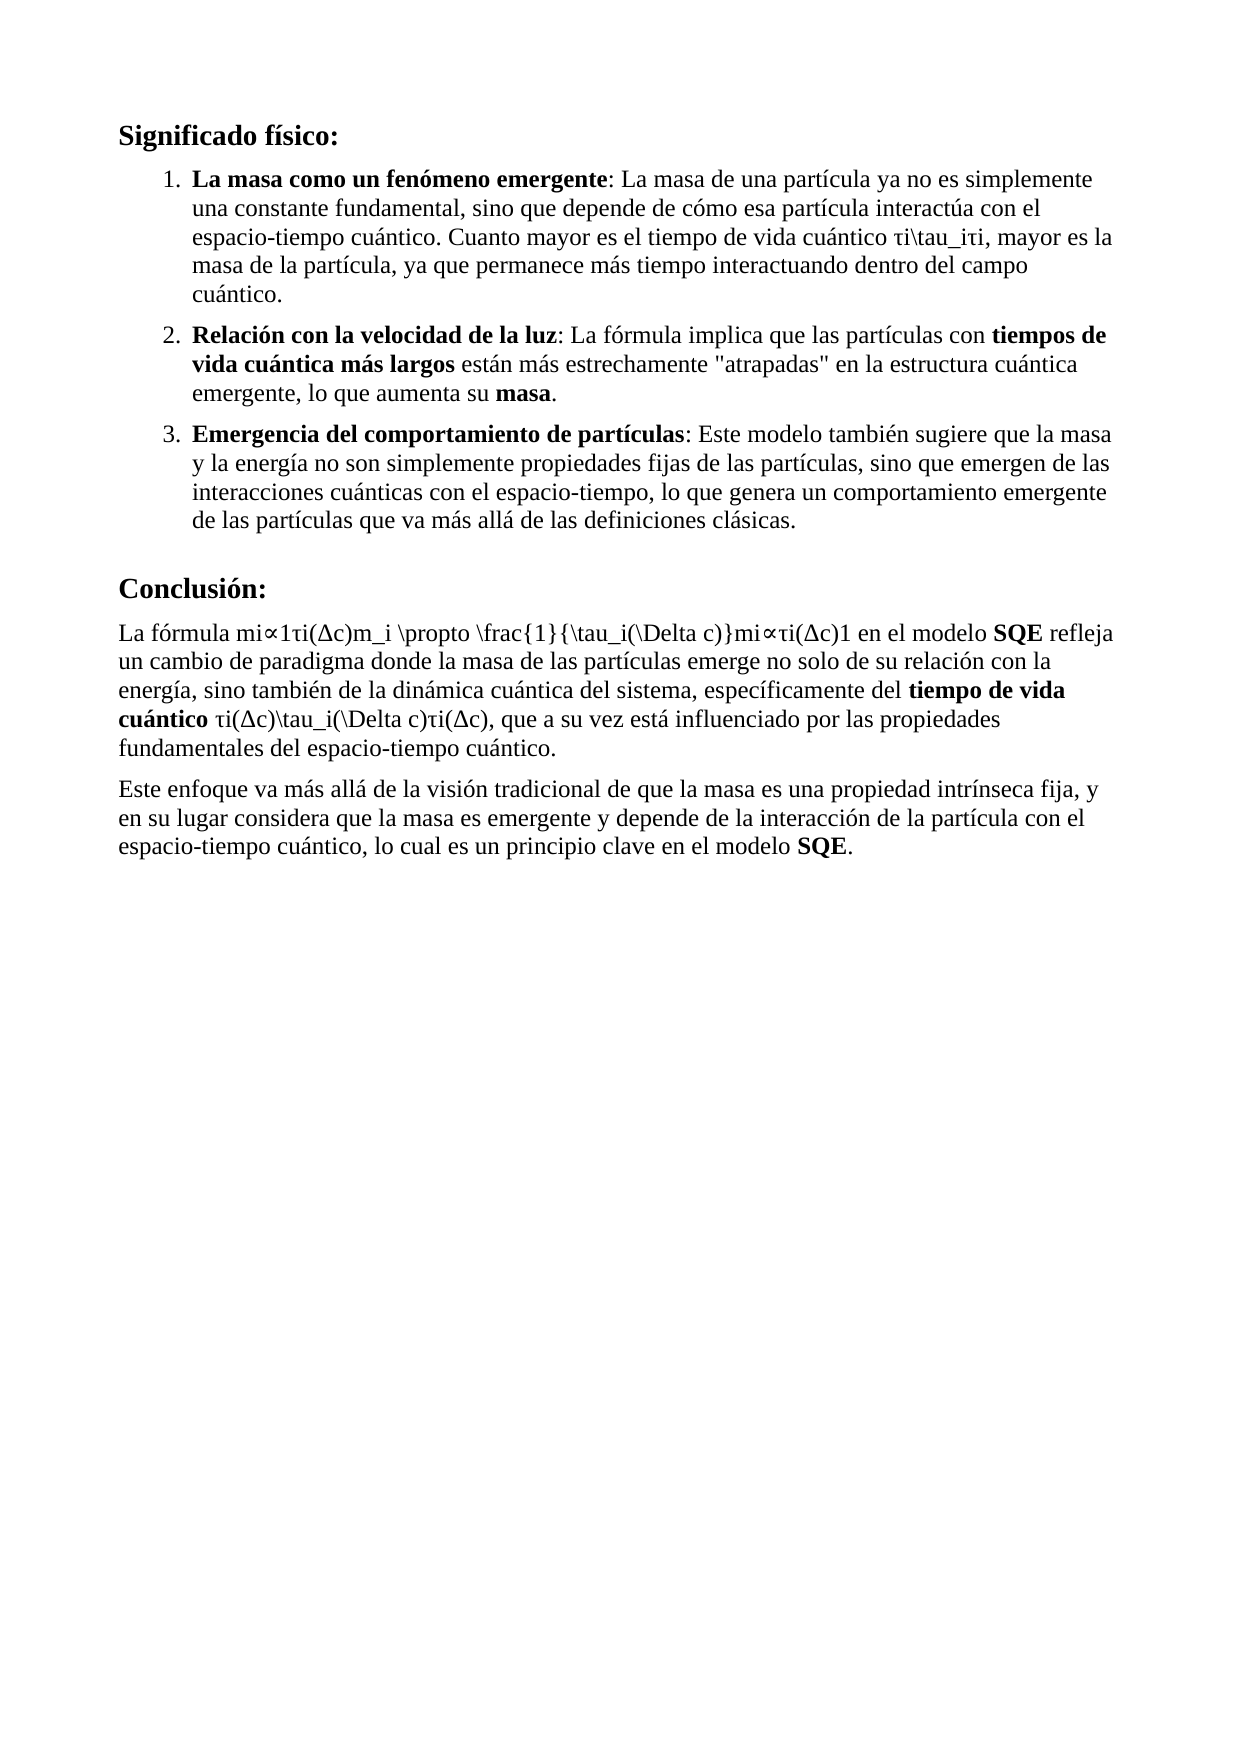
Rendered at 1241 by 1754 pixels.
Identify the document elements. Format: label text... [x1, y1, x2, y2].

text Este enfoque va más allá de la visión tradicional de que la masa es una propiedad intrínseca fija, y en su lugar considera que la masa es emergente y depende de la interacción de la partícula con el espacio-tiempo cuántico, lo cual es un principio clave en el modelo SQE. [118, 774, 1122, 860]
subtitle Conclusión: [118, 572, 1122, 605]
text La fórmula mi∝1τi(Δc)m_i \propto \frac{1}{\tau_i(\Delta c)}mi​∝τi​(Δc)1​ en el modelo SQE refleja un cambio de paradigma donde la masa de las partículas emerge no solo de su relación con la energía, sino también de la dinámica cuántica del sistema, específicamente del tiempo de vida cuántico τi(Δc)\tau_i(\Delta c)τi​(Δc), que a su vez está influenciado por las propiedades fundamentales del espacio-tiempo cuántico. [118, 618, 1122, 761]
list La masa como un fenómeno emergente: La masa de una partícula ya no es simplemente una constante fundamental, sino que depende de cómo esa partícula interactúa con el espacio-tiempo cuántico. Cuanto mayor es el tiempo de vida cuántico τi\tau_iτi​, mayor es la masa de la partícula, ya que permanece más tiempo interactuando dentro del campo cuántico. [162, 164, 1122, 308]
list Emergencia del comportamiento de partículas: Este modelo también sugiere que la masa y la energía no son simplemente propiedades fijas de las partículas, sino que emergen de las interacciones cuánticas con el espacio-tiempo, lo que genera un comportamiento emergente de las partículas que va más allá de las definiciones clásicas. [162, 419, 1122, 534]
list Relación con la velocidad de la luz: La fórmula implica que las partículas con tiempos de vida cuántica más largos están más estrechamente "atrapadas" en la estructura cuántica emergente, lo que aumenta su masa. [162, 320, 1122, 407]
subtitle Significado físico: [118, 118, 1122, 152]
